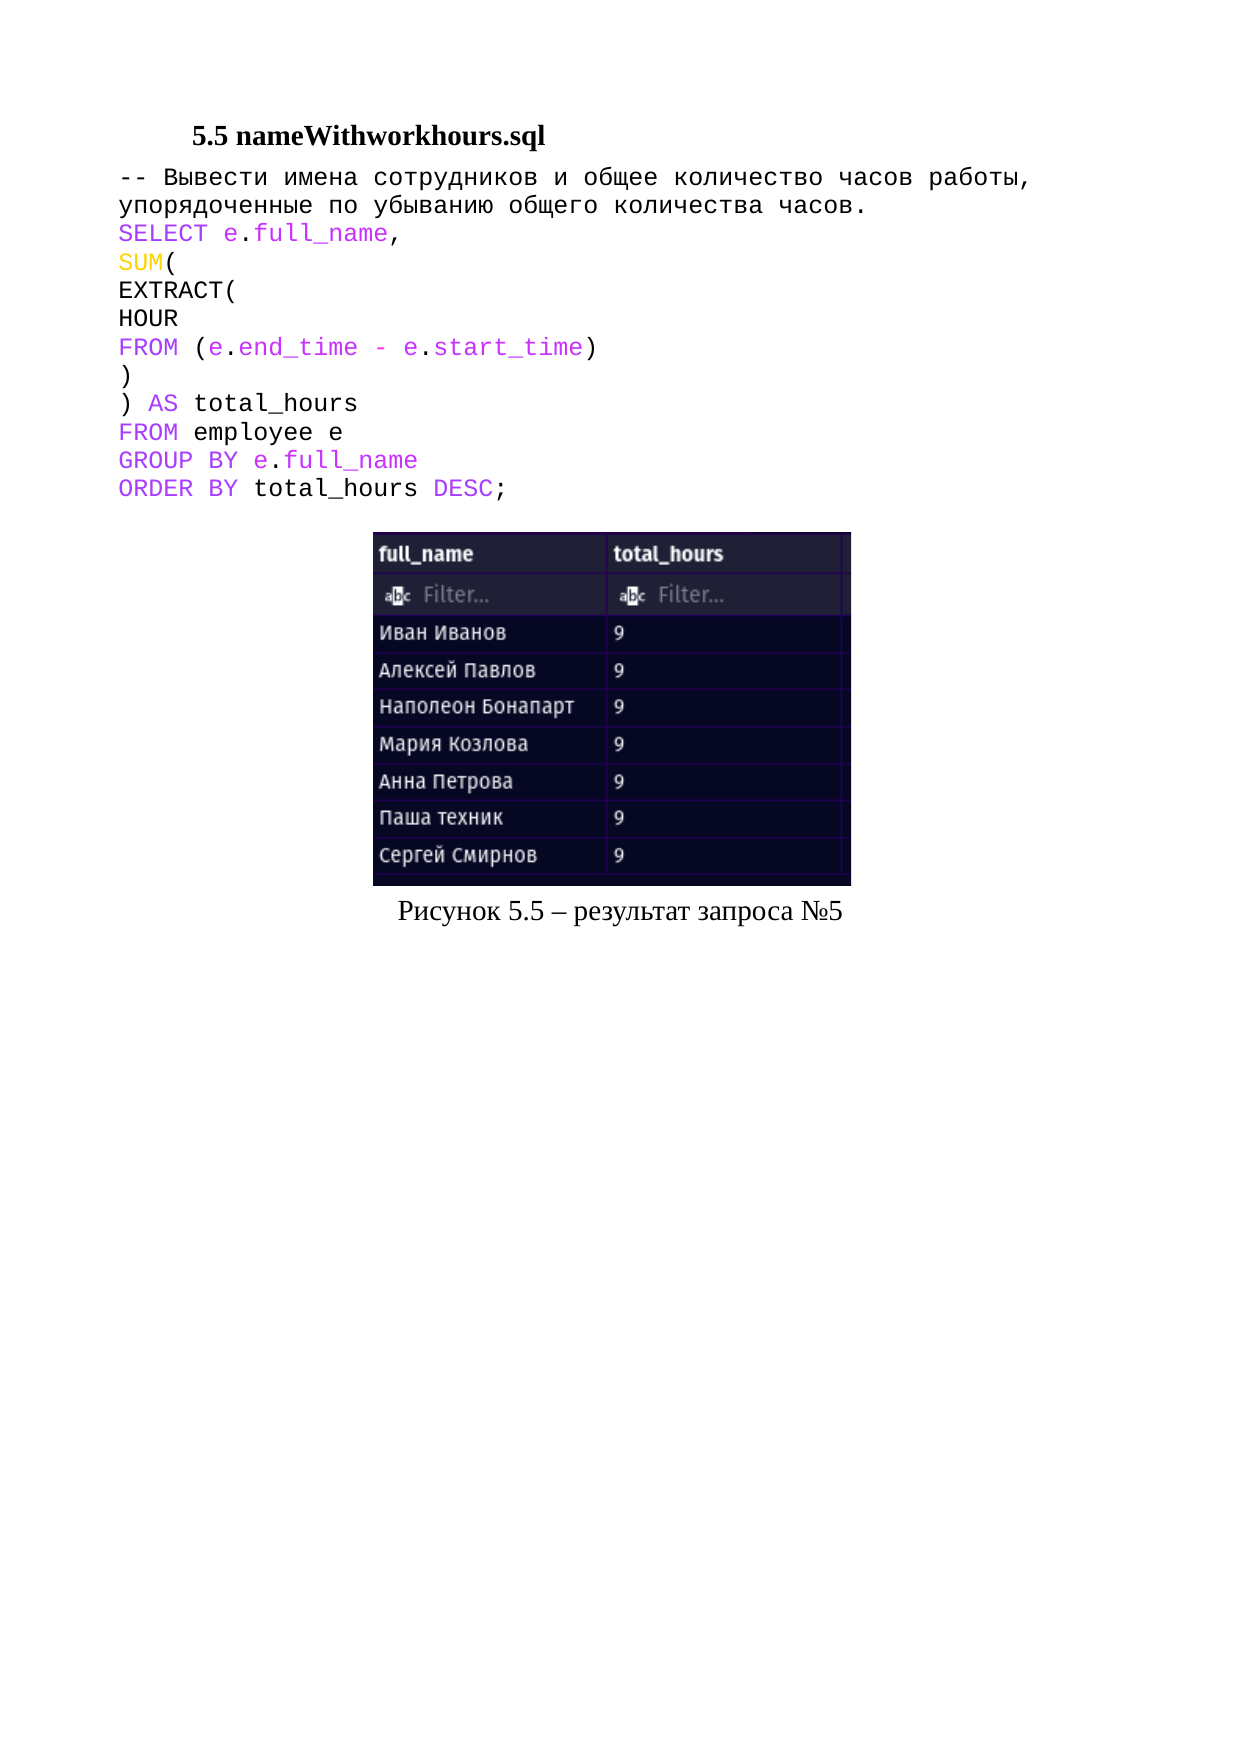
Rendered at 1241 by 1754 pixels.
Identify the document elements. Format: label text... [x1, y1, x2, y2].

text Рисунок 5.5 – результат запроса №5 [118, 893, 1122, 927]
text SUM( [118, 249, 1122, 277]
picture [373, 532, 852, 886]
text FROM employee e [118, 419, 1122, 447]
text GROUP BY e.full_name [118, 447, 1122, 476]
text ) [118, 362, 1122, 391]
subtitle 5.5 nameWithworkhours.sql [118, 118, 1122, 152]
text ) AS total_hours [118, 391, 1122, 419]
text -- Вывести имена сотрудников и общее количество часов работы, упорядоченные по убыванию общего количества часов. [118, 164, 1122, 221]
text EXTRACT( [118, 277, 1122, 306]
text ORDER BY total_hours DESC; [118, 476, 1122, 504]
text HOUR [118, 306, 1122, 334]
text SELECT e.full_name, [118, 221, 1122, 249]
text FROM (e.end_time - e.start_time) [118, 334, 1122, 362]
